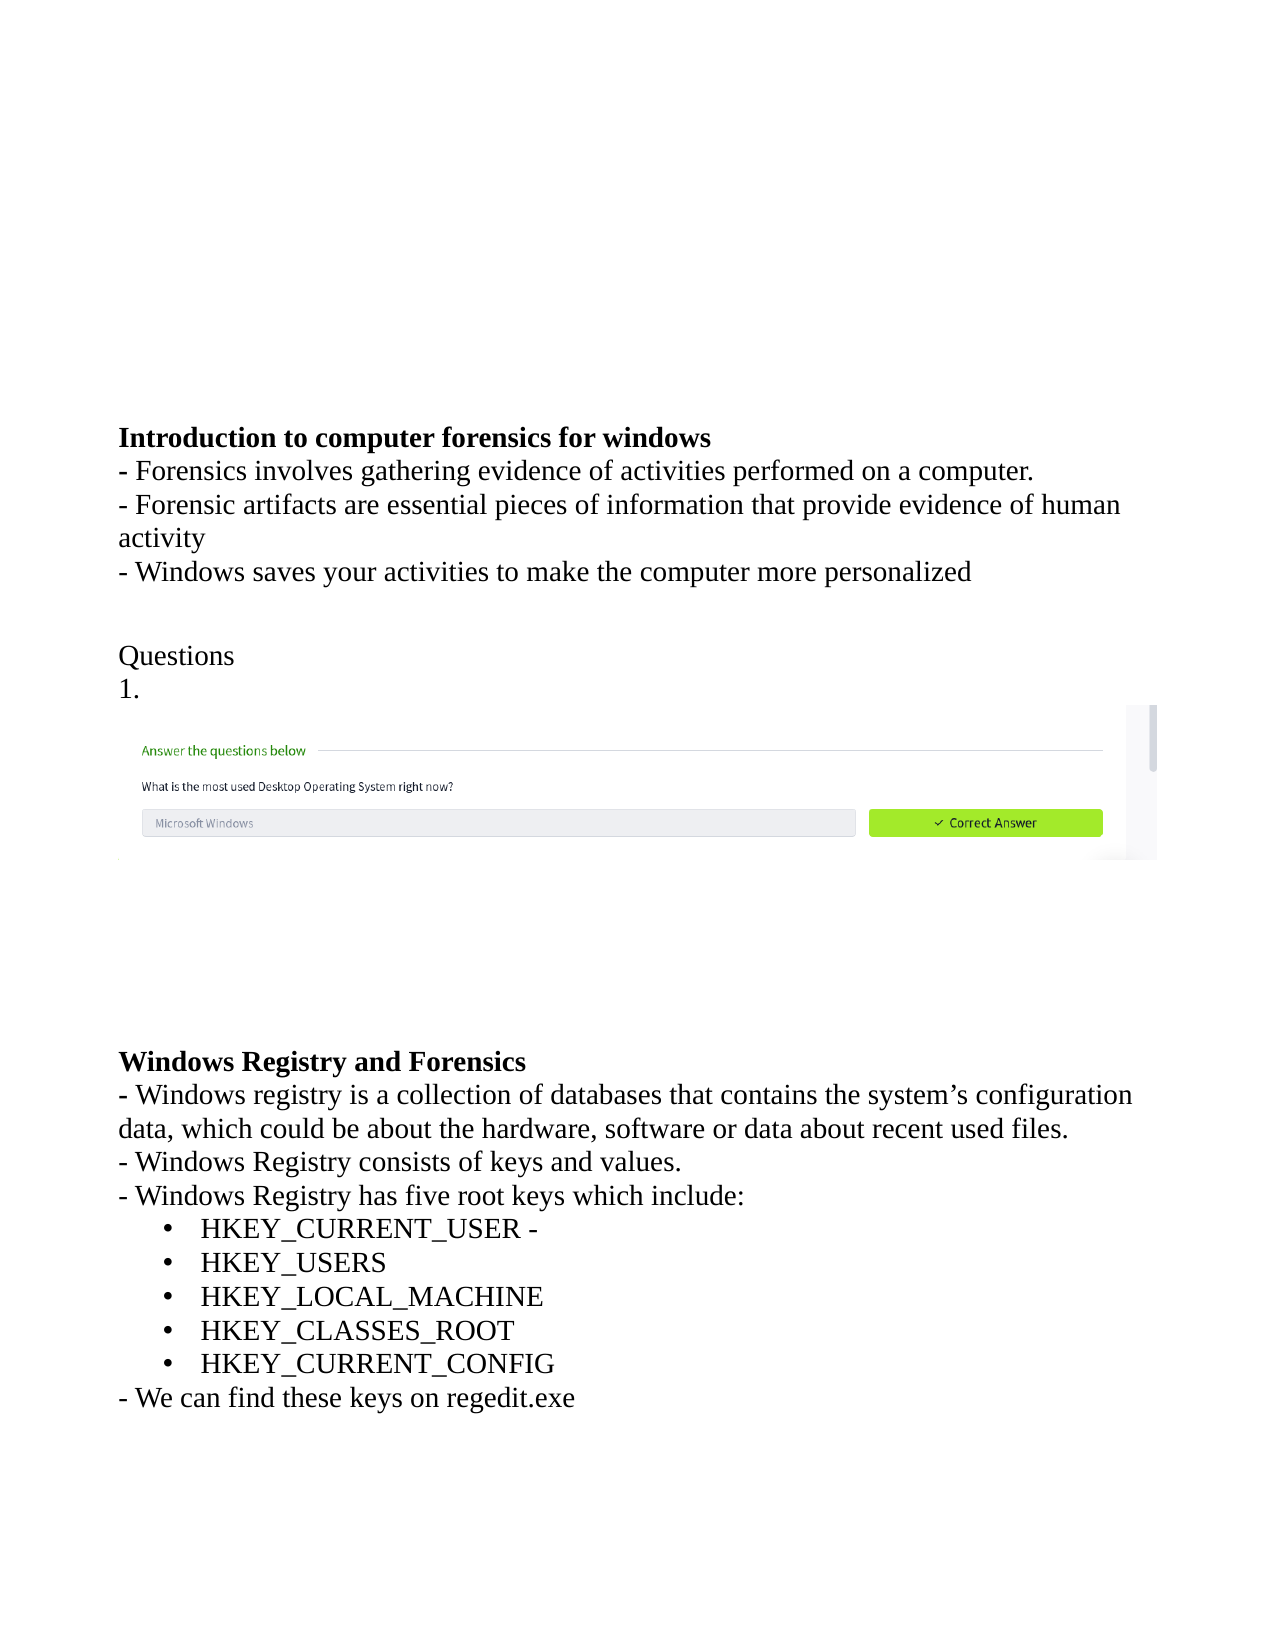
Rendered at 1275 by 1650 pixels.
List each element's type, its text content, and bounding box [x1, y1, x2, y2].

picture [118, 705, 1157, 860]
list HKEY_USERS [163, 1245, 1157, 1279]
text - Windows saves your activities to make the computer more personalized [118, 554, 1157, 588]
list HKEY_CLASSES_ROOT [163, 1313, 1157, 1346]
text - We can find these keys on regedit.exe [118, 1380, 1157, 1413]
text - Forensic artifacts are essential pieces of information that provide evidence of human activity [118, 487, 1157, 554]
text Windows Registry and Forensics [118, 1044, 1157, 1077]
text Questions [118, 638, 1157, 672]
list HKEY_CURRENT_USER - [163, 1212, 1157, 1245]
list HKEY_LOCAL_MACHINE [163, 1279, 1157, 1313]
text - Forensics involves gathering evidence of activities performed on a computer. [118, 453, 1157, 487]
list HKEY_CURRENT_CONFIG [163, 1346, 1157, 1380]
text - Windows Registry has five root keys which include: [118, 1178, 1157, 1212]
text - Windows registry is a collection of databases that contains the system’s configuration data, which could be about the hardware, software or data about recent used files. [118, 1077, 1157, 1144]
text - Windows Registry consists of keys and values. [118, 1144, 1157, 1178]
text 1. [118, 672, 1157, 705]
text Introduction to computer forensics for windows [118, 420, 1157, 453]
